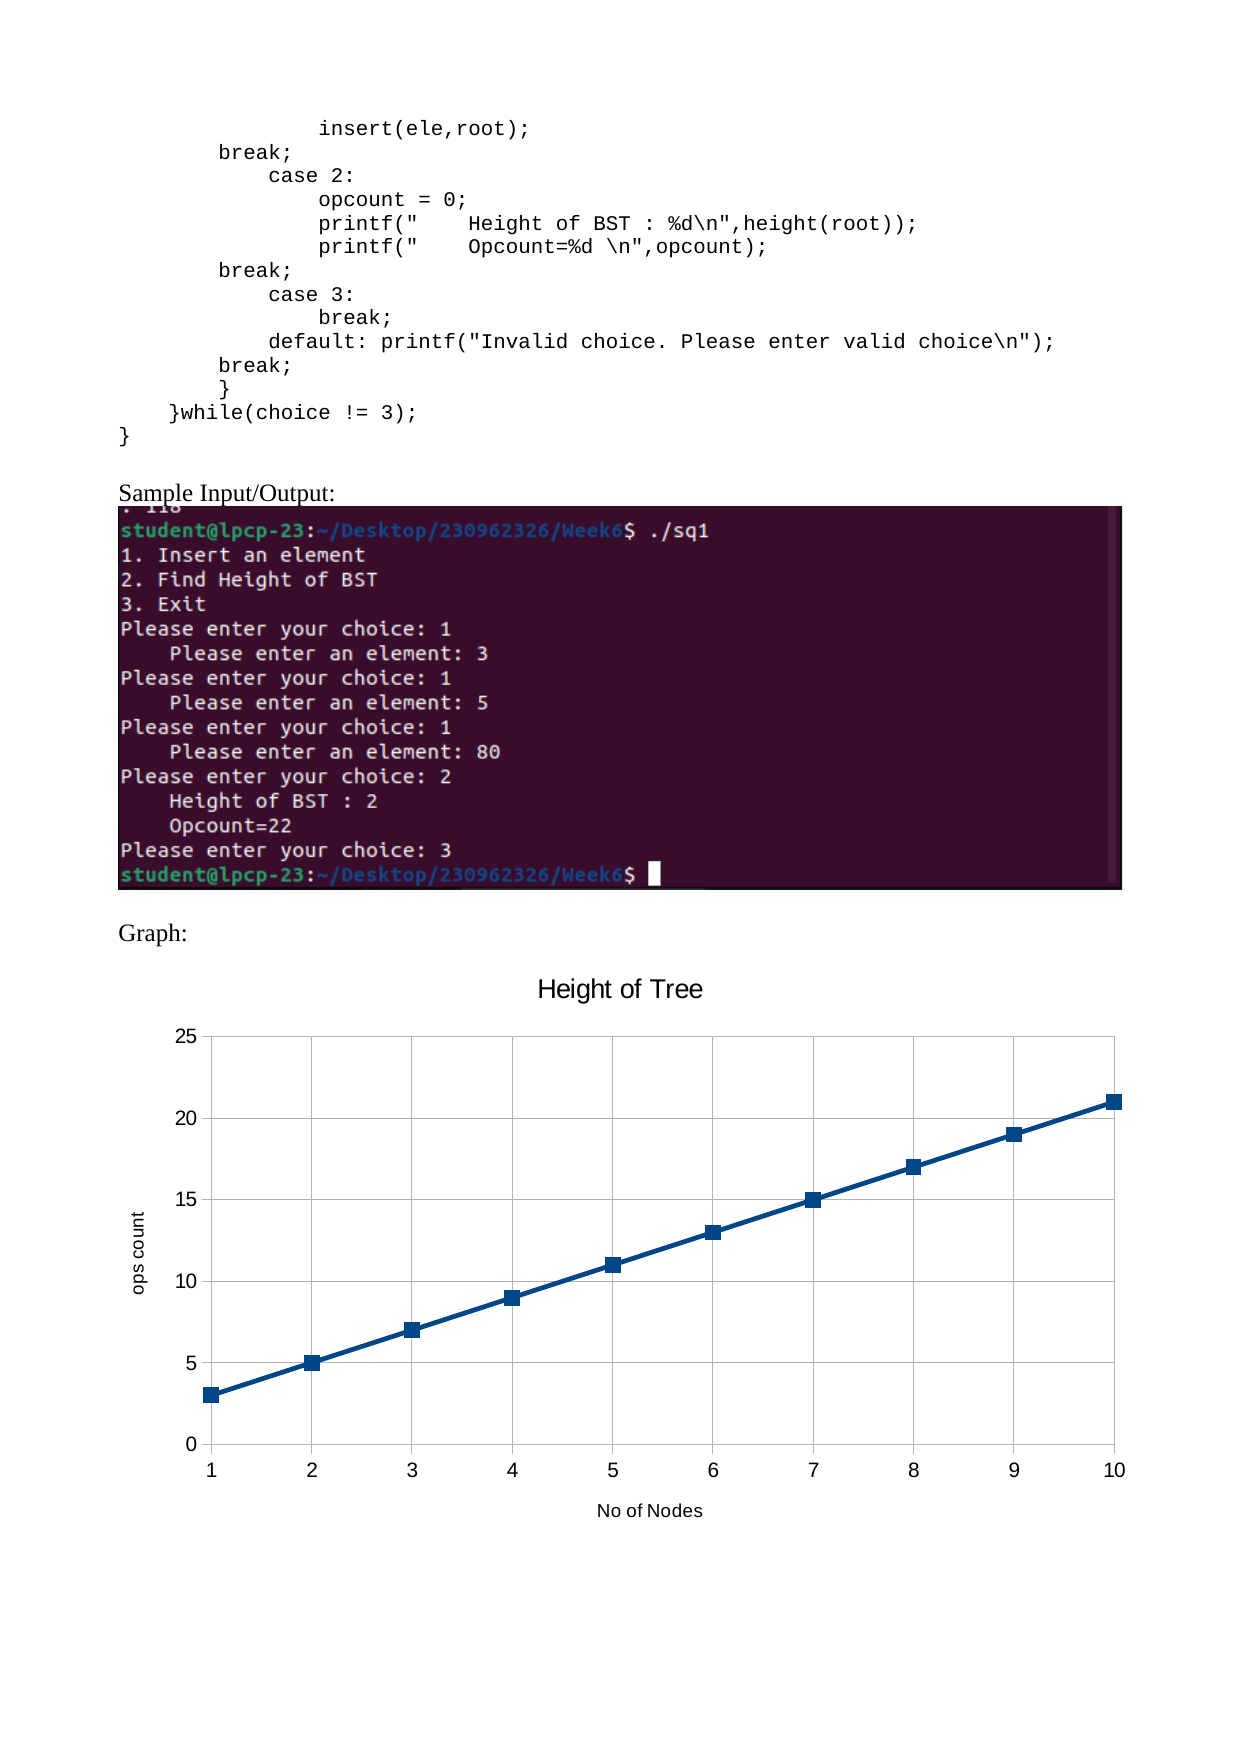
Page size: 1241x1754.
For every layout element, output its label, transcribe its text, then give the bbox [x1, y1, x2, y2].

text printf(" Height of BST : %d\n",height(root)); [118, 213, 1122, 236]
text } [118, 426, 1122, 449]
text break; [118, 142, 1122, 165]
text break; [118, 260, 1122, 284]
text }while(choice != 3); [118, 402, 1122, 426]
text } [118, 378, 1122, 402]
text case 2: [118, 165, 1122, 189]
text insert(ele,root); [118, 118, 1122, 142]
text break; [118, 307, 1122, 331]
text case 3: [118, 284, 1122, 307]
picture [118, 506, 1123, 890]
text printf(" Opcount=%d \n",opcount); [118, 236, 1122, 260]
text Sample Input/Output: [118, 478, 1122, 506]
text opcount = 0; [118, 189, 1122, 213]
text default: printf("Invalid choice. Please enter valid choice\n"); [118, 331, 1122, 354]
text break; [118, 354, 1122, 378]
text Graph: [118, 918, 1122, 947]
